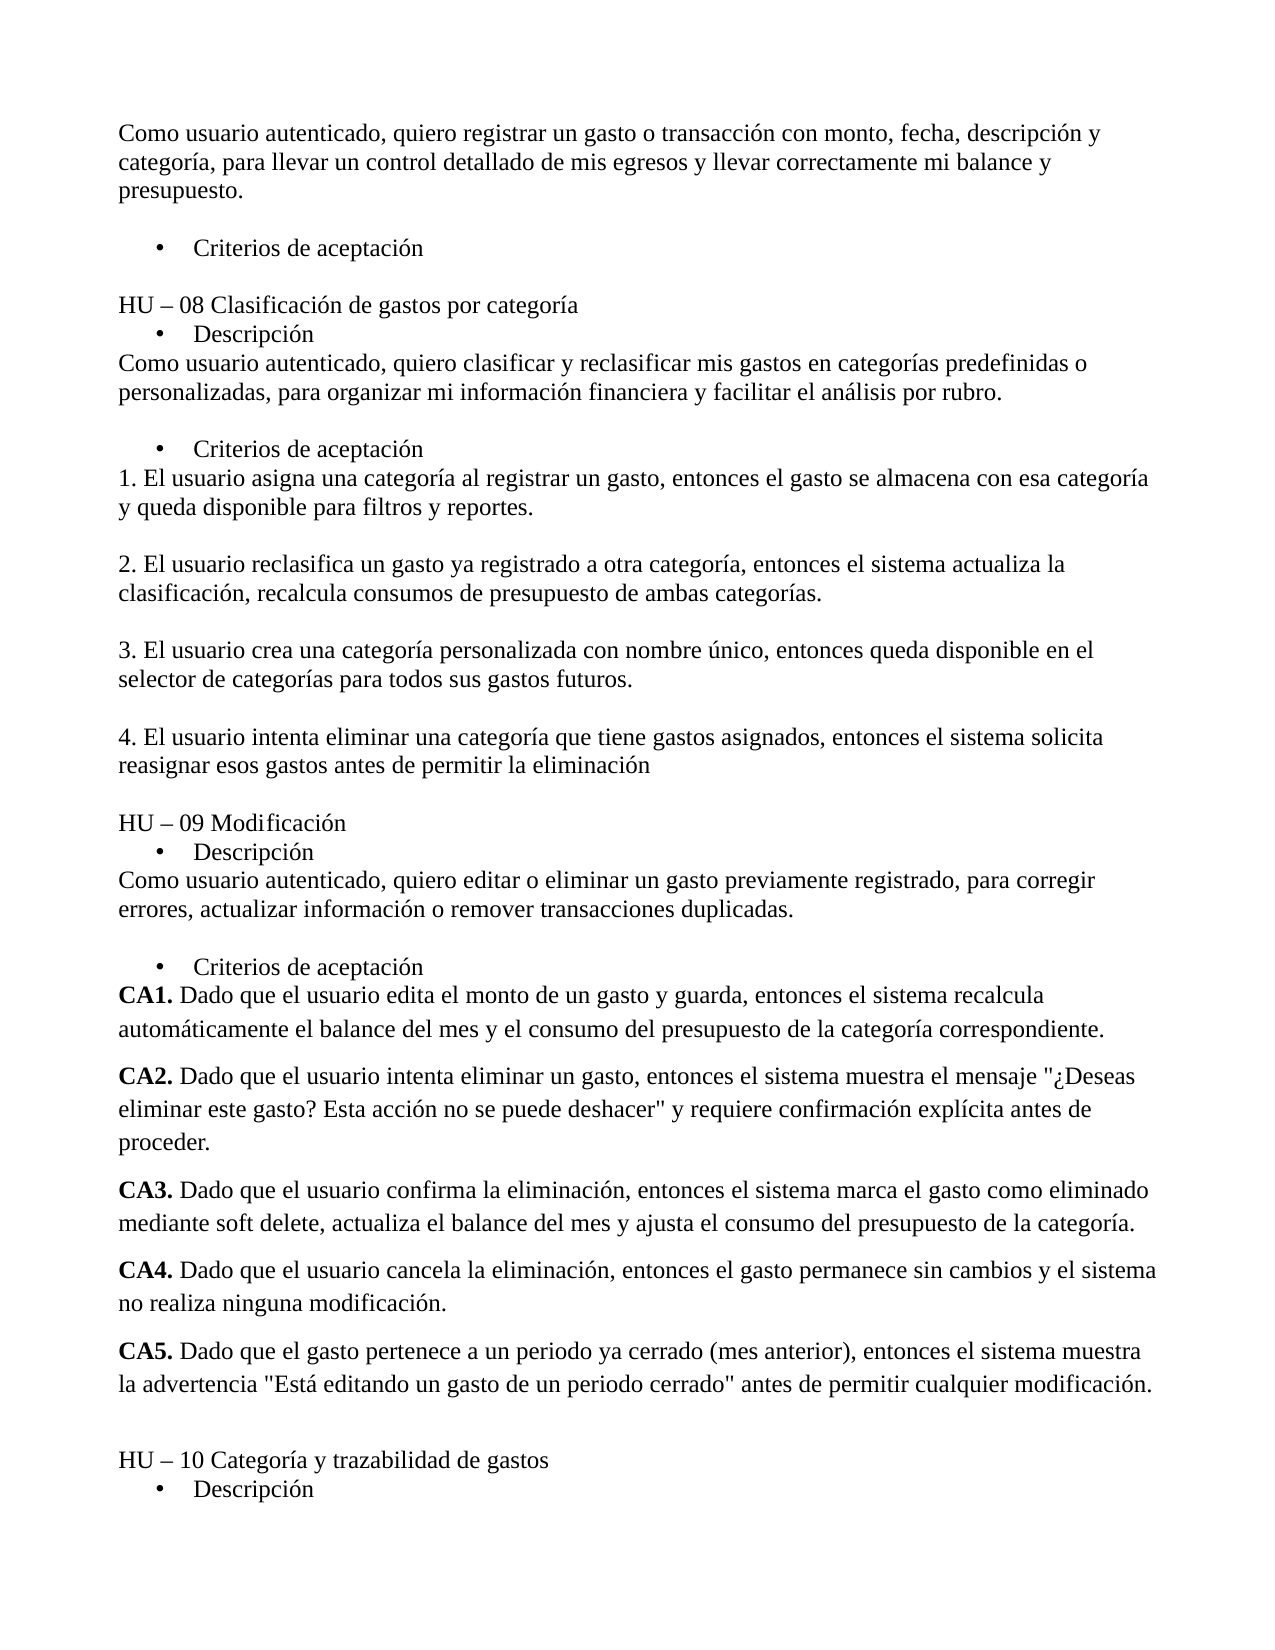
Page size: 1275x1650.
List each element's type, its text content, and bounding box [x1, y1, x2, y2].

text CA5. Dado que el gasto pertenece a un periodo ya cerrado (mes anterior), entonces el sistema muestra la advertencia "Está editando un gasto de un periodo cerrado" antes de permitir cualquier modificación. [118, 1336, 1157, 1398]
text Como usuario autenticado, quiero editar o eliminar un gasto previamente registrado, para corregir errores, actualizar información o remover transacciones duplicadas. [118, 866, 1157, 923]
text CA2. Dado que el usuario intenta eliminar un gasto, entonces el sistema muestra el mensaje "¿Deseas eliminar este gasto? Esta acción no se puede deshacer" y requiere confirmación explícita antes de proceder. [118, 1061, 1157, 1156]
list Descripción [156, 837, 1157, 866]
text 4. El usuario intenta eliminar una categoría que tiene gastos asignados, entonces el sistema solicita reasignar esos gastos antes de permitir la eliminación [118, 722, 1157, 779]
list Criterios de aceptación [156, 434, 1157, 463]
list Descripción [156, 1474, 1157, 1503]
text HU – 08 Clasificación de gastos por categoría [118, 291, 1157, 319]
list Criterios de aceptación [156, 952, 1157, 981]
list Criterios de aceptación [156, 233, 1157, 262]
text CA4. Dado que el usuario cancela la eliminación, entonces el gasto permanece sin cambios y el sistema no realiza ninguna modificación. [118, 1256, 1157, 1317]
text HU – 09 Modi ficación [118, 808, 1157, 837]
text 2. El usuario reclasifica un gasto ya registrado a otra categoría, entonces el sistema actualiza la clasificación, recalcula consumos de presupuesto de ambas categorías. [118, 549, 1157, 607]
text CA1. Dado que el usuario edita el monto de un gasto y guarda, entonces el sistema recalcula automáticamente el balance del mes y el consumo del presupuesto de la categoría correspondiente. [118, 981, 1157, 1042]
text Como usuario autenticado, quiero clasificar y reclasificar mis gastos en categorías predefinidas o personalizadas, para organizar mi información financiera y facilitar el análisis por rubro. [118, 348, 1157, 406]
text HU – 10 Categoría y trazabilidad de gastos [118, 1446, 1157, 1474]
text 3. El usuario crea una categoría personalizada con nombre único, entonces queda disponible en el selector de categorías para todos sus gastos futuros. [118, 636, 1157, 693]
text Como usuario autenticado, quiero registrar un gasto o transacción con monto, fecha, descripción y categoría, para llevar un control detallado de mis egresos y llevar correctamente mi balance y presupuesto. [118, 118, 1157, 204]
text 1. El usuario asigna una categoría al registrar un gasto, entonces el gasto se almacena con esa categoría y queda disponible para filtros y reportes. [118, 463, 1157, 521]
text CA3. Dado que el usuario confirma la eliminación, entonces el sistema marca el gasto como eliminado mediante soft delete, actualiza el balance del mes y ajusta el consumo del presupuesto de la categoría. [118, 1175, 1157, 1237]
list Descripción [156, 319, 1157, 348]
